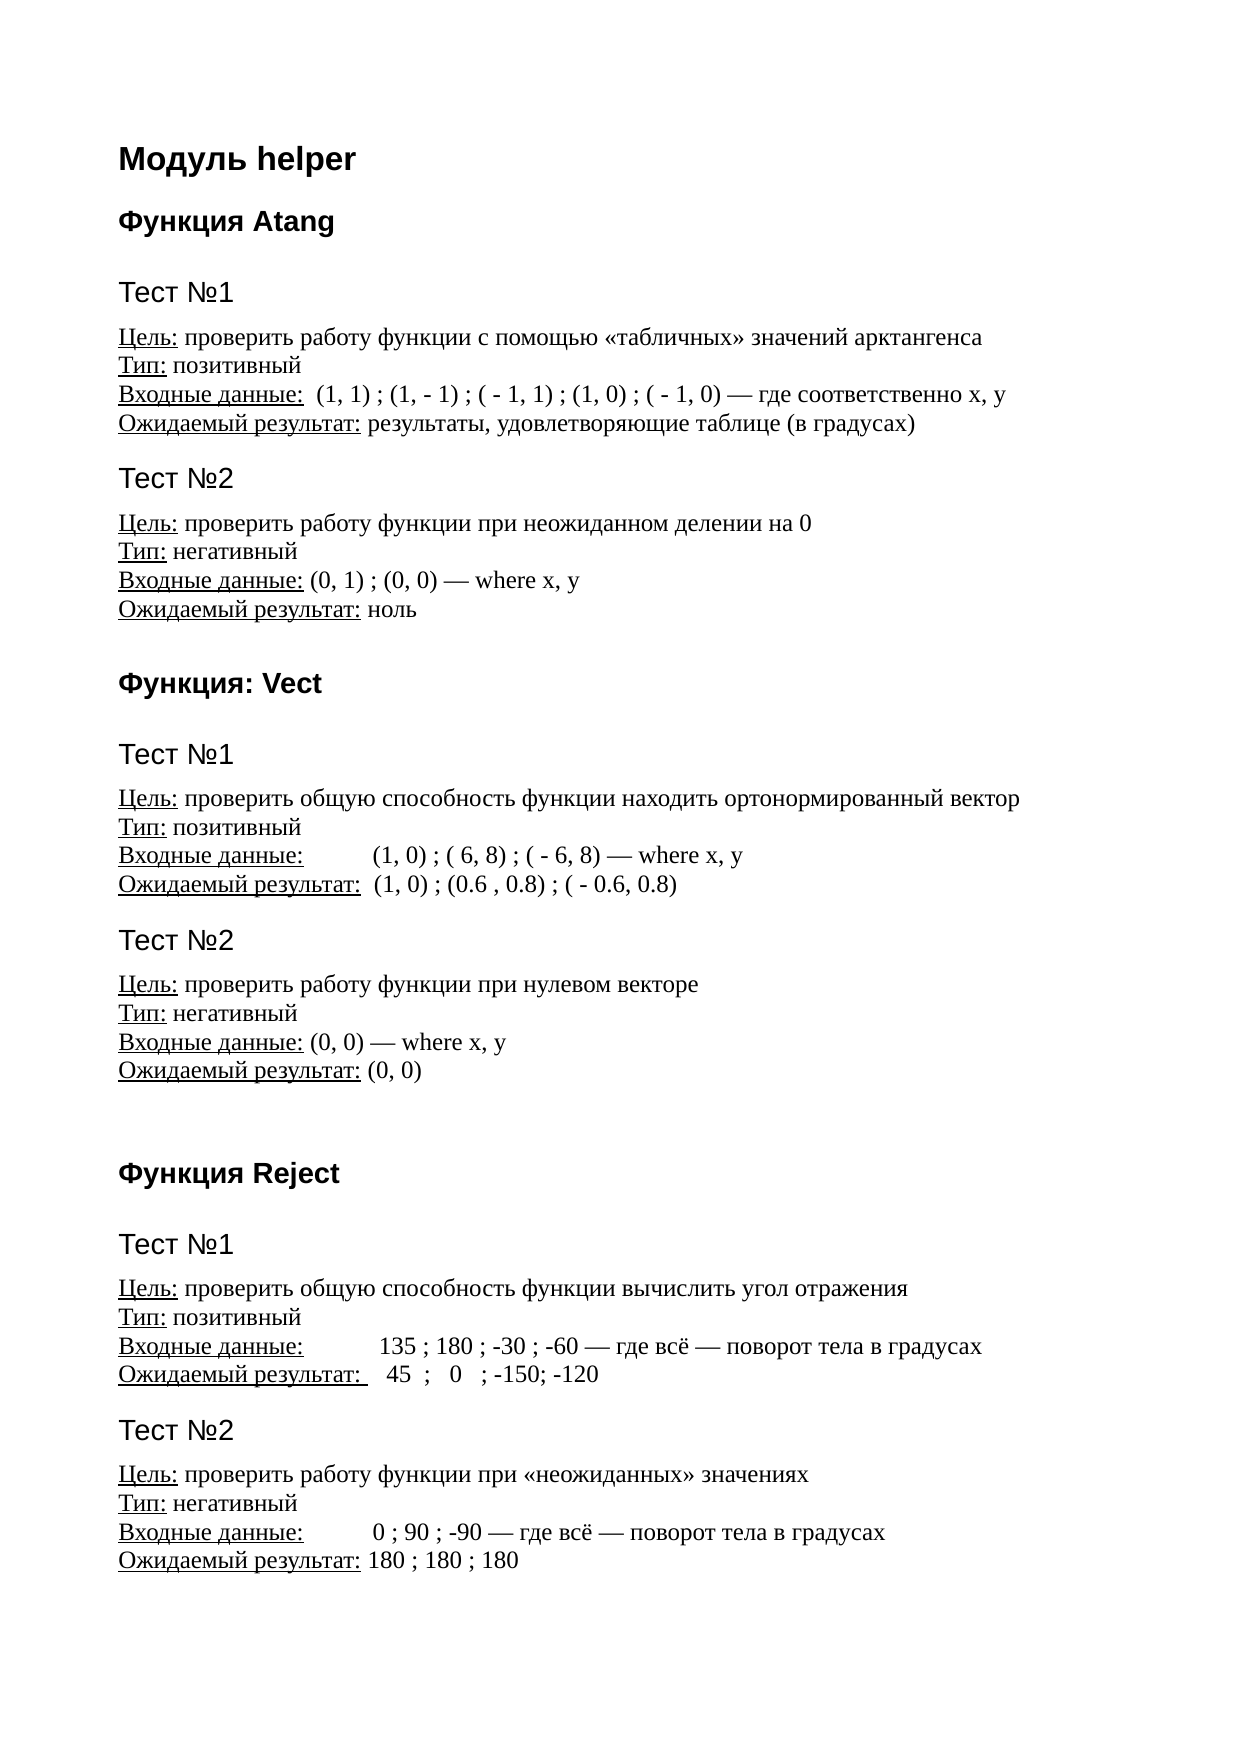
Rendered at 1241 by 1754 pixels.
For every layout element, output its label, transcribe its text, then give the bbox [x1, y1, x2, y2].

text Цель: проверить работу функции при нулевом векторе [118, 969, 1122, 998]
subtitle Модуль helper [118, 139, 1122, 177]
text Цель: проверить общую способность функции находить ортонормированный вектор [118, 783, 1122, 812]
text Входные данные: 0 ; 90 ; -90 — где всё — поворот тела в градусах [118, 1517, 1122, 1546]
text Тест №1 [118, 276, 1122, 309]
text Ожидаемый результат: 180 ; 180 ; 180 [118, 1546, 1122, 1574]
text Тест №2 [118, 462, 1122, 495]
text Входные данные: (1, 0) ; ( 6, 8) ; ( - 6, 8) — where x, y [118, 841, 1122, 869]
text Тест №2 [118, 1413, 1122, 1447]
text Тип: негативный [118, 536, 1122, 565]
text Тест №1 [118, 1227, 1122, 1261]
text Входные данные: (0, 1) ; (0, 0) — where x, y [118, 565, 1122, 594]
text Цель: проверить работу функции при неожиданном делении на 0 [118, 508, 1122, 536]
text Цель: проверить работу функции с помощью «табличных» значений арктангенса [118, 322, 1122, 350]
text Цель: проверить общую способность функции вычислить угол отражения [118, 1273, 1122, 1302]
subtitle Функция: Vect [118, 666, 1122, 699]
text Тип: позитивный [118, 350, 1122, 379]
text Тип: негативный [118, 998, 1122, 1027]
text Входные данные: (0, 0) — where x, y [118, 1027, 1122, 1055]
text Тип: позитивный [118, 1302, 1122, 1331]
text Тест №1 [118, 737, 1122, 771]
text Тип: позитивный [118, 812, 1122, 841]
text Ожидаемый результат: (0, 0) [118, 1055, 1122, 1084]
subtitle Функция Reject [118, 1156, 1122, 1190]
text Ожидаемый результат: результаты, удовлетворяющие таблице (в градусах) [118, 408, 1122, 437]
text Ожидаемый результат: ноль [118, 594, 1122, 623]
text Ожидаемый результат: (1, 0) ; (0.6 , 0.8) ; ( - 0.6, 0.8) [118, 869, 1122, 898]
subtitle Функция Atang [118, 204, 1122, 238]
text Входные данные: 135 ; 180 ; -30 ; -60 — где всё — поворот тела в градусах [118, 1331, 1122, 1359]
text Тип: негативный [118, 1488, 1122, 1517]
text Ожидаемый результат: 45 ; 0 ; -150; -120 [118, 1359, 1122, 1388]
text Тест №2 [118, 923, 1122, 957]
text Цель: проверить работу функции при «неожиданных» значениях [118, 1459, 1122, 1488]
text Входные данные: (1, 1) ; (1, - 1) ; ( - 1, 1) ; (1, 0) ; ( - 1, 0) — где соответственно x, y [118, 379, 1122, 408]
